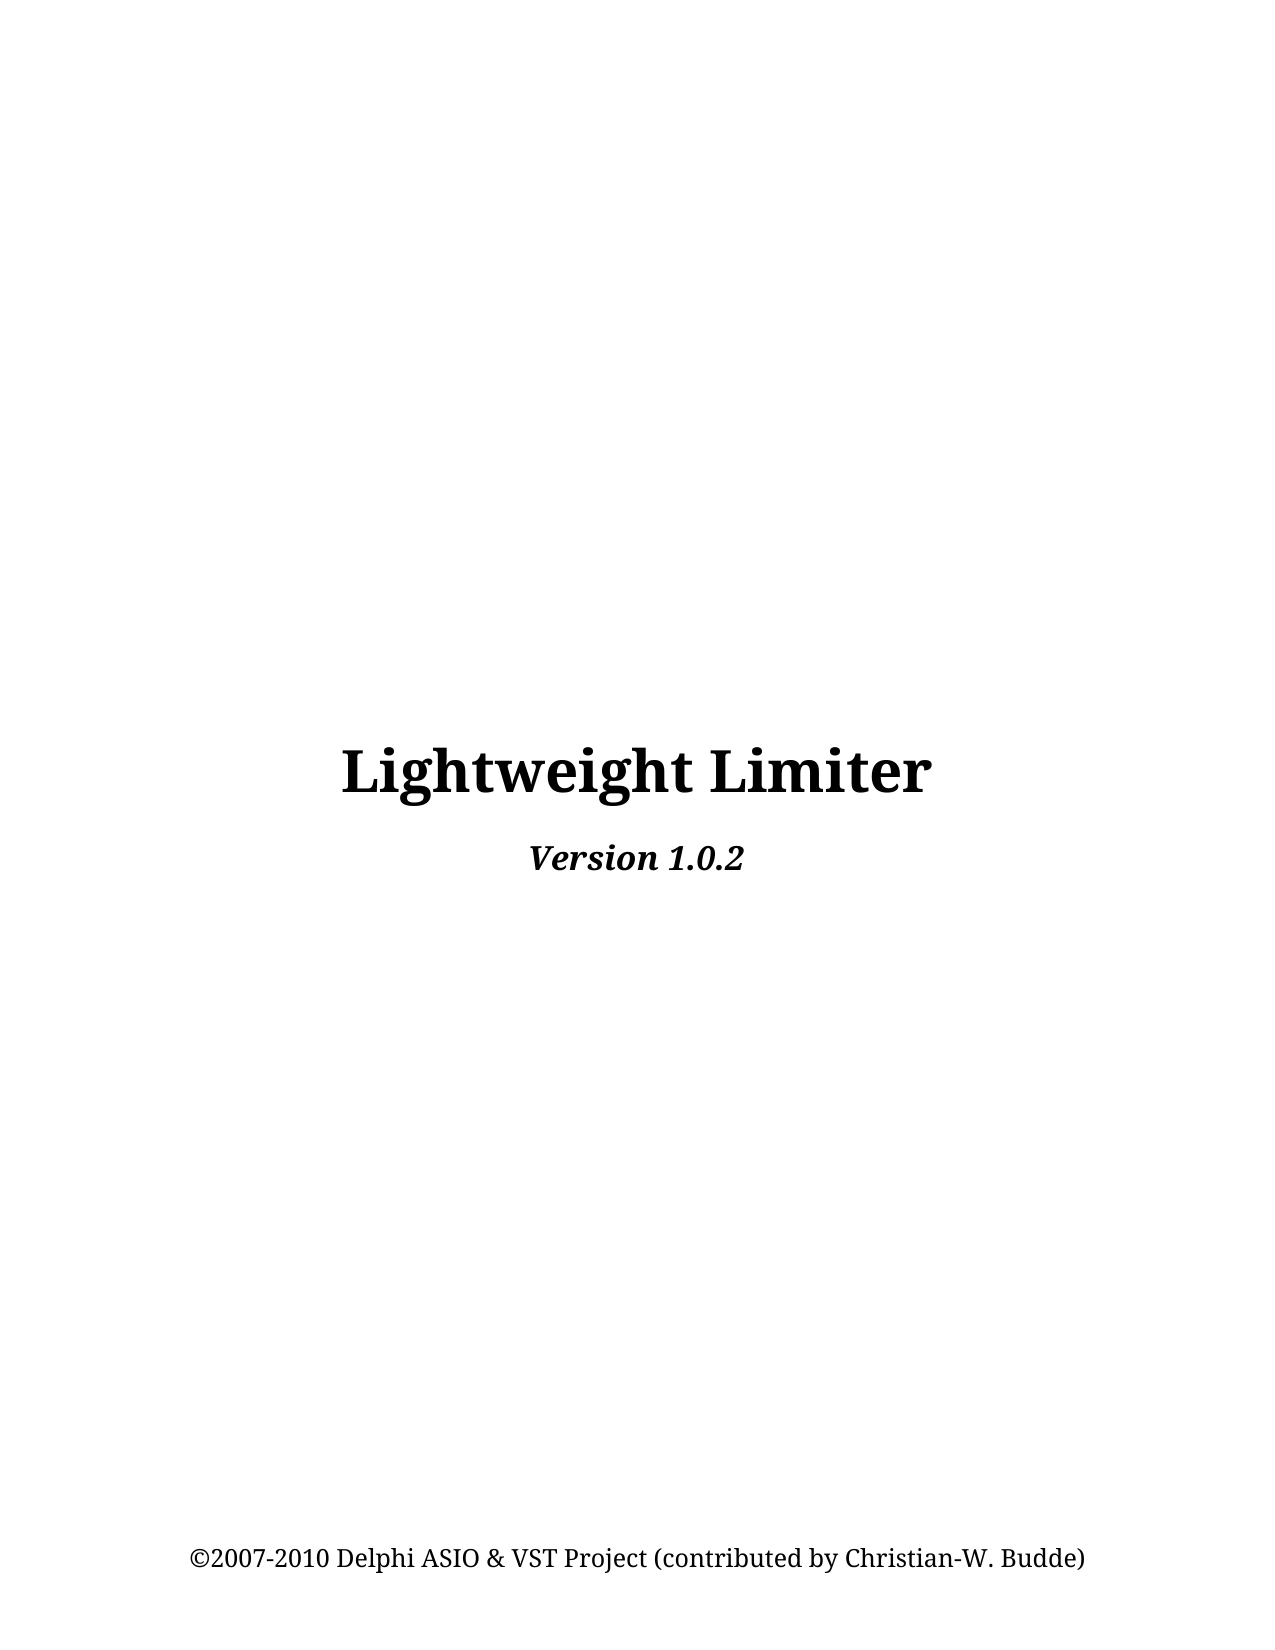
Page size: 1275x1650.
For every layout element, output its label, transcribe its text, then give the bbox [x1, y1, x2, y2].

subtitle Version 1.0.2 [148, 834, 1127, 880]
title Lightweight Limiter [148, 730, 1127, 809]
